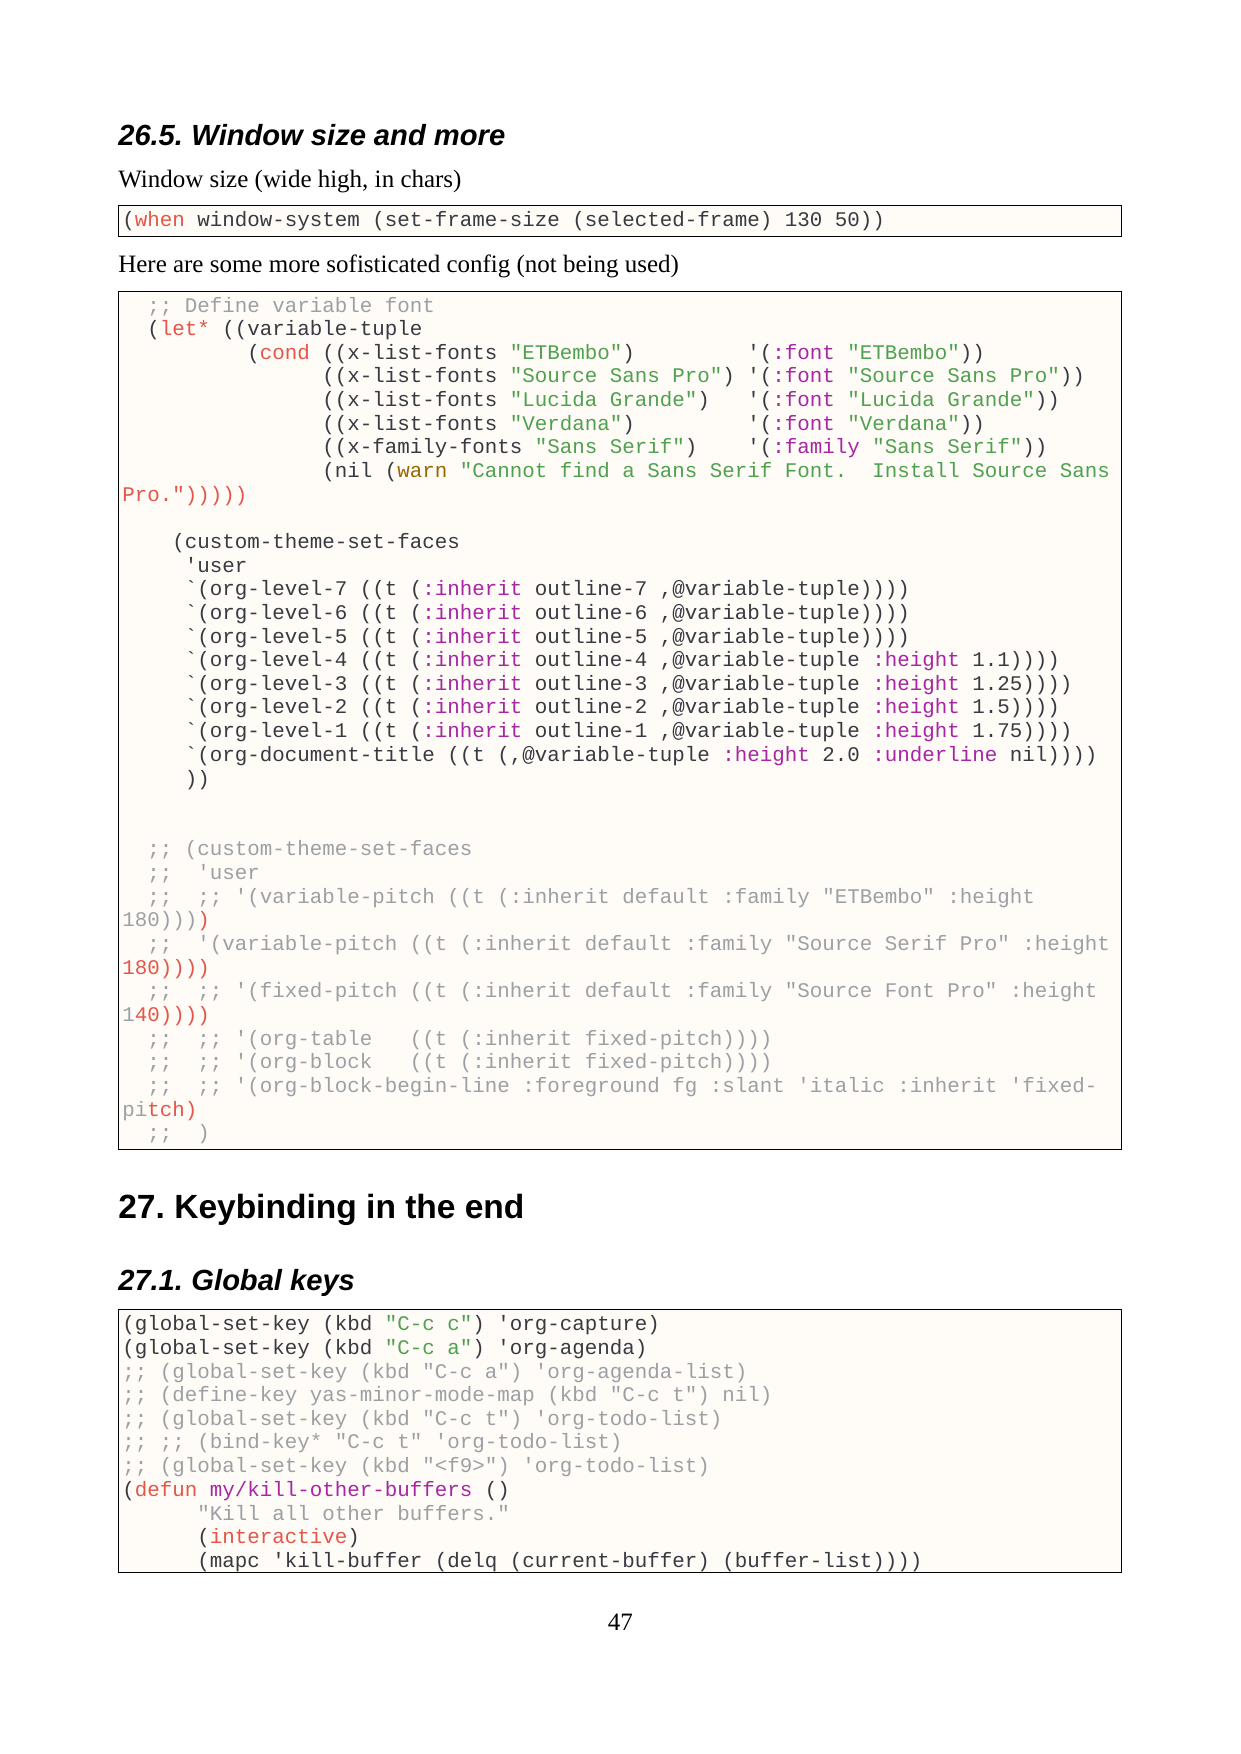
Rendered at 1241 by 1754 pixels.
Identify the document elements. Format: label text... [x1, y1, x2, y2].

text Here are some more sofisticated config (not being used) [118, 249, 1122, 278]
text (global-set-key (kbd "C-c c") 'org-capture) [119, 1310, 1121, 1333]
subtitle Window size and more [118, 118, 1122, 152]
text `(org-level-3 ((t (:inherit outline-3 ,@variable-tuple :height 1.25)))) [119, 669, 1121, 693]
text ;; ;; '(org-table ((t (:inherit fixed-pitch)))) [119, 1024, 1121, 1047]
text ;; ;; '(variable-pitch ((t (:inherit default :family "ETBembo" :height 180)))) [119, 882, 1121, 929]
text `(org-level-2 ((t (:inherit outline-2 ,@variable-tuple :height 1.5)))) [119, 693, 1121, 716]
text `(org-level-7 ((t (:inherit outline-7 ,@variable-tuple)))) [119, 574, 1121, 598]
text ((x-list-fonts "Source Sans Pro") '(:font "Source Sans Pro")) [119, 362, 1121, 385]
text `(org-level-1 ((t (:inherit outline-1 ,@variable-tuple :height 1.75)))) [119, 716, 1121, 740]
text ((x-list-fonts "Lucida Grande") '(:font "Lucida Grande")) [119, 385, 1121, 409]
text ;; (global-set-key (kbd "C-c t") 'org-todo-list) [119, 1404, 1121, 1428]
text (interactive) [119, 1522, 1121, 1546]
text ;; ;; '(org-block-begin-line :foreground fg :slant 'italic :inherit 'fixed-pitch) [119, 1071, 1121, 1118]
text (global-set-key (kbd "C-c a") 'org-agenda) [119, 1333, 1121, 1357]
text `(org-document-title ((t (,@variable-tuple :height 2.0 :underline nil)))) [119, 740, 1121, 763]
text ;; ;; '(org-block ((t (:inherit fixed-pitch)))) [119, 1047, 1121, 1071]
text ;; 'user [119, 858, 1121, 882]
text Window size (wide high, in chars) [118, 164, 1122, 193]
text ;; (custom-theme-set-faces [119, 834, 1121, 858]
text ((x-list-fonts "Verdana") '(:font "Verdana")) [119, 409, 1121, 432]
text ;; (define-key yas-minor-mode-map (kbd "C-c t") nil) [119, 1380, 1121, 1404]
text `(org-level-4 ((t (:inherit outline-4 ,@variable-tuple :height 1.1)))) [119, 645, 1121, 669]
text `(org-level-6 ((t (:inherit outline-6 ,@variable-tuple)))) [119, 598, 1121, 622]
text ;; ) [119, 1118, 1121, 1149]
text (nil (warn "Cannot find a Sans Serif Font. Install Source Sans Pro."))))) [119, 456, 1121, 503]
text ;; Define variable font [119, 292, 1121, 314]
text (mapc 'kill-buffer (delq (current-buffer) (buffer-list)))) [119, 1546, 1121, 1572]
text ;; ;; (bind-key* "C-c t" 'org-todo-list) [119, 1428, 1121, 1451]
subtitle Global keys [118, 1263, 1122, 1297]
text (cond ((x-list-fonts "ETBembo") '(:font "ETBembo")) [119, 338, 1121, 362]
subtitle Keybinding in the end [118, 1187, 1122, 1226]
text (defun my/kill-other-buffers () [119, 1475, 1121, 1498]
text 'user [119, 551, 1121, 574]
text (let* ((variable-tuple [119, 314, 1121, 338]
text "Kill all other buffers." [119, 1498, 1121, 1522]
text ;; '(variable-pitch ((t (:inherit default :family "Source Serif Pro" :height 180)))) [119, 929, 1121, 976]
text ;; ;; '(fixed-pitch ((t (:inherit default :family "Source Font Pro" :height 140)))) [119, 976, 1121, 1024]
text )) [119, 763, 1121, 787]
text ((x-family-fonts "Sans Serif") '(:family "Sans Serif")) [119, 432, 1121, 456]
text (when window-system (set-frame-size (selected-frame) 130 50)) [119, 206, 1121, 236]
text ;; (global-set-key (kbd "C-c a") 'org-agenda-list) [119, 1357, 1121, 1380]
text `(org-level-5 ((t (:inherit outline-5 ,@variable-tuple)))) [119, 622, 1121, 645]
text ;; (global-set-key (kbd "<f9>") 'org-todo-list) [119, 1451, 1121, 1475]
text (custom-theme-set-faces [119, 527, 1121, 551]
